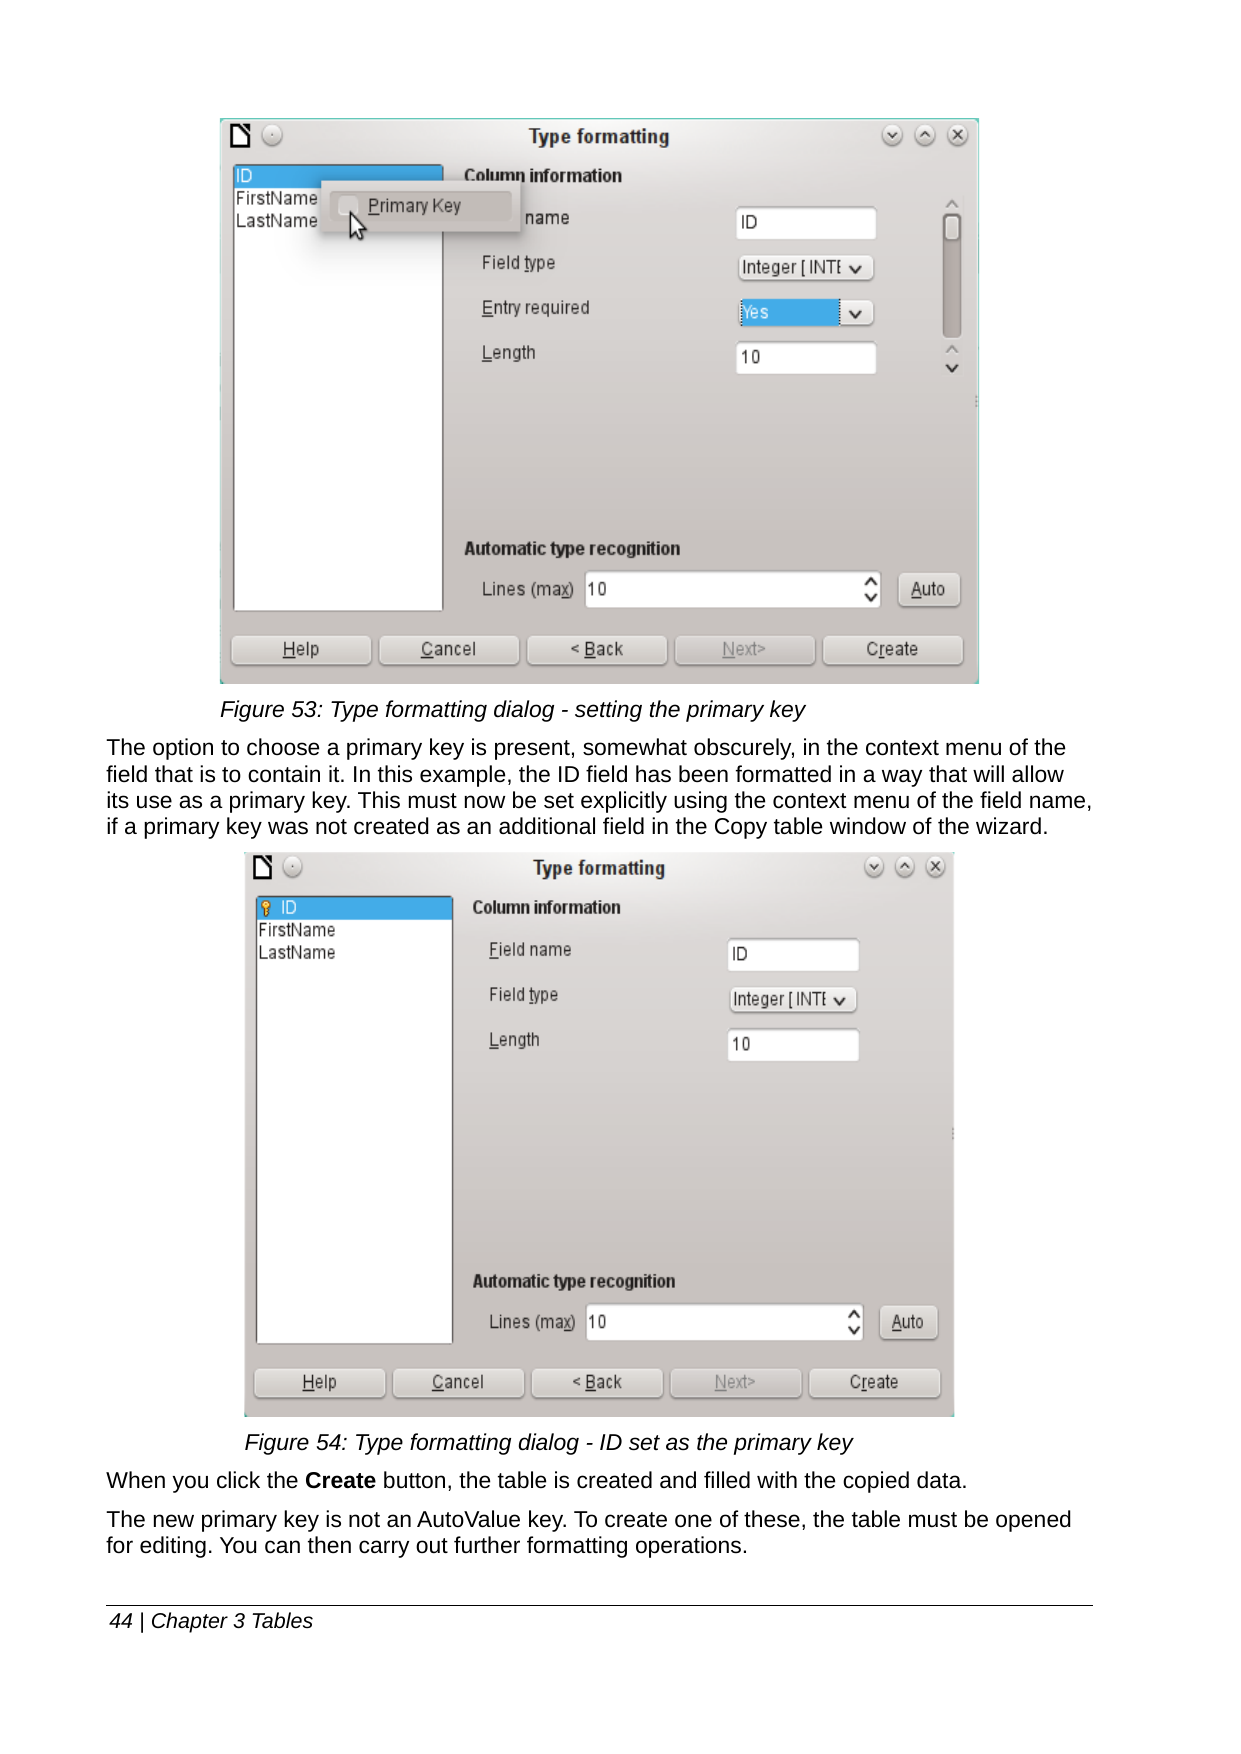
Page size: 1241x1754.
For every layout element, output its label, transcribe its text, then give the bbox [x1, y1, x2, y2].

text The option to choose a primary key is present, somewhat obscurely, in the context menu of the field that is to contain it. In this example, the ID field has been formatted in a way that will allow its use as a primary key. This must now be set explicitly using the context menu of the field name, if a primary key was not created as an additional field in the Copy table window of the wizard. [106, 734, 1093, 839]
picture [244, 852, 955, 1417]
text The new primary key is not an AutoValue key. To create one of these, the table must be opened for editing. You can then carry out further formatting operations. [106, 1506, 1093, 1558]
text Figure 54: Type formatting dialog - ID set as the primary key [244, 1429, 954, 1455]
text Figure 53: Type formatting dialog - setting the primary key [220, 696, 979, 722]
picture [219, 118, 980, 684]
text When you click the Create button, the table is created and filled with the copied data. [106, 1467, 1093, 1493]
